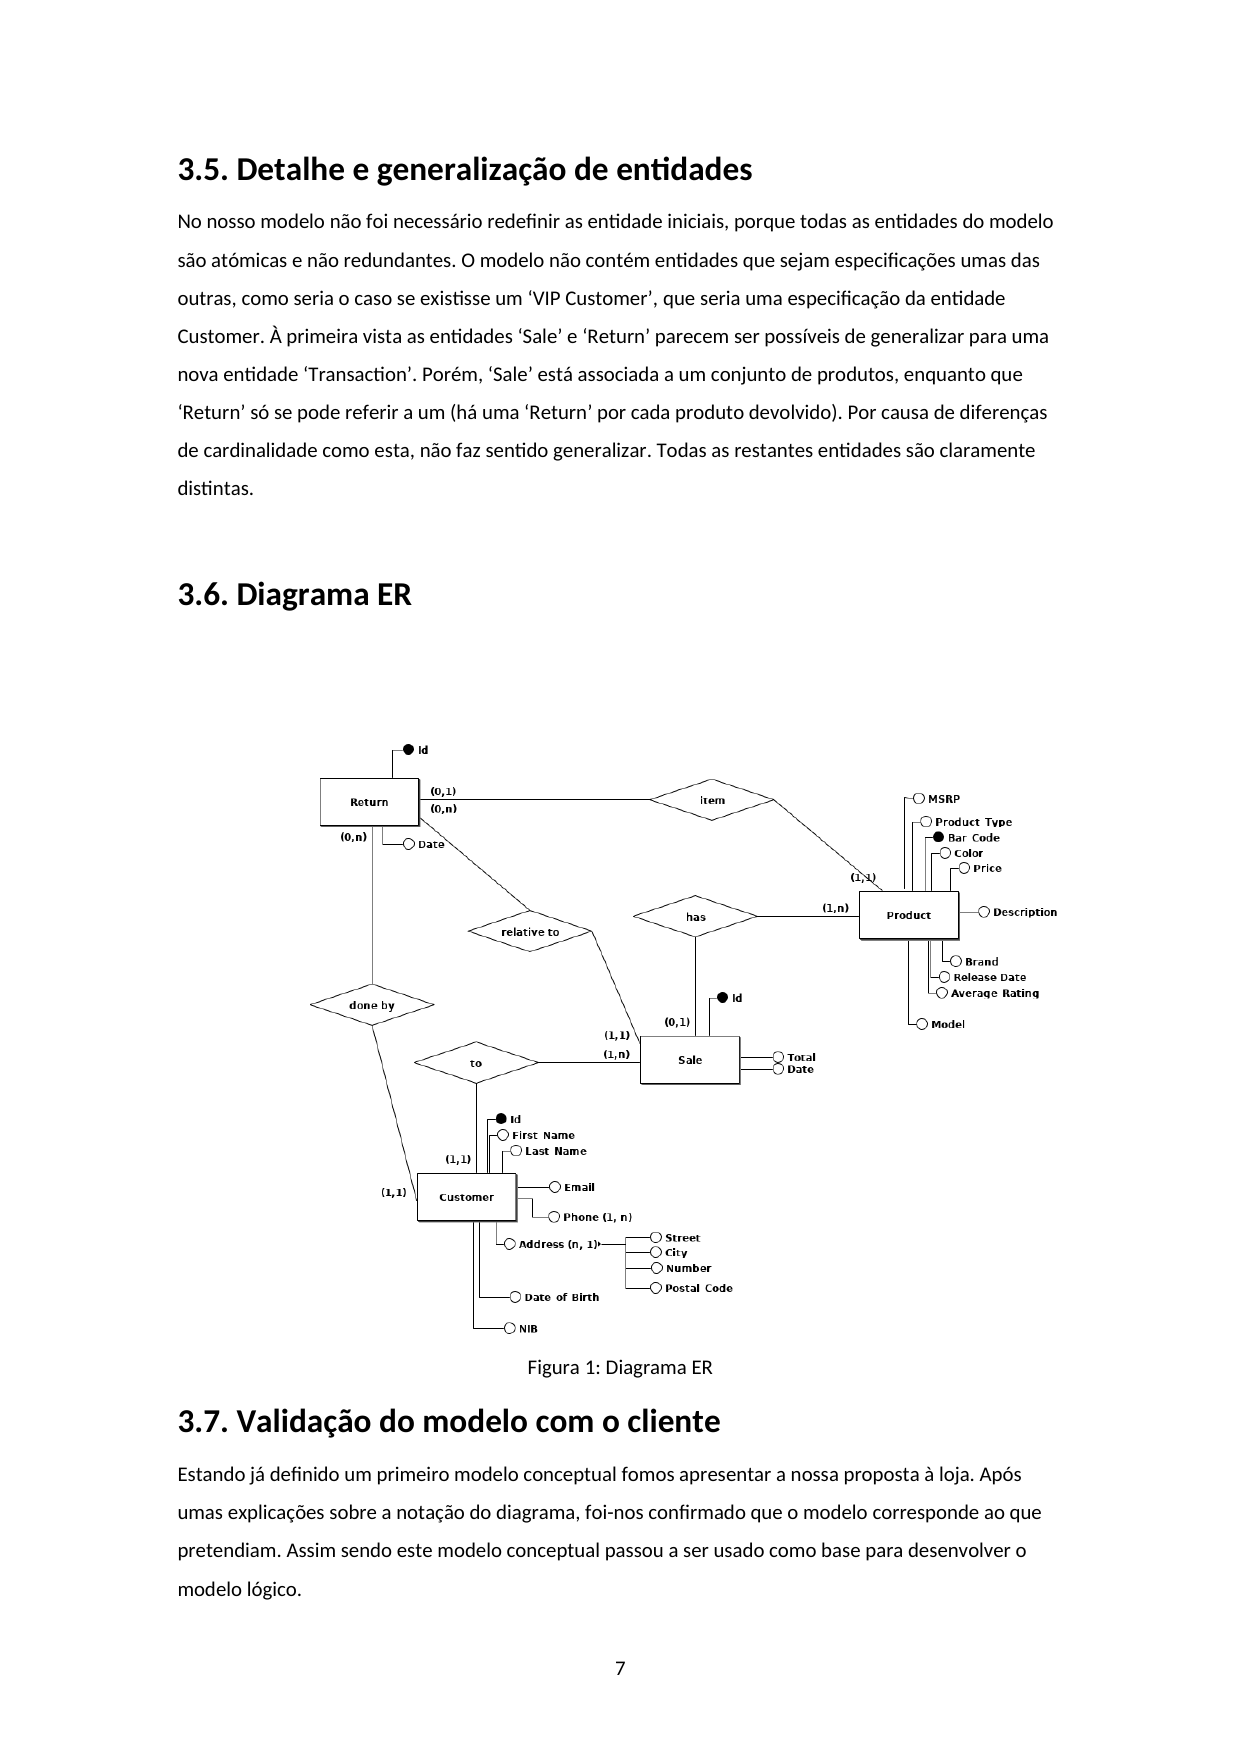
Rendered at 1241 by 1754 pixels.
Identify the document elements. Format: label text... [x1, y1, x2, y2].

text Estando já definido um primeiro modelo conceptual fomos apresentar a nossa proposta à loja. Após umas explicações sobre a notação do diagrama, foi-nos confirmado que o modelo corresponde ao que pretendiam. Assim sendo este modelo conceptual passou a ser usado como base para desenvolver o modelo lógico. [177, 1461, 1063, 1601]
subtitle 3.5. Detalhe e generalização de entidades [177, 148, 1063, 188]
text Figura 1: Diagrama ER [177, 1337, 1063, 1380]
picture [177, 684, 1063, 1337]
subtitle [177, 672, 1063, 684]
text No nosso modelo não foi necessário redefinir as entidade iniciais, porque todas as entidades do modelo são atómicas e não redundantes. O modelo não contém entidades que sejam especificações umas das outras, como seria o caso se existisse um ‘VIP Customer’, que seria uma especificação da entidade Customer. À primeira vista as entidades ‘Sale’ e ‘Return’ parecem ser possíveis de generalizar para uma nova entidade ‘Transaction’. Porém, ‘Sale’ está associada a um conjunto de produtos, enquanto que ‘Return’ só se pode referir a um (há uma ‘Return’ por cada produto devolvido). Por causa de diferenças de cardinalidade como esta, não faz sentido generalizar. Todas as restantes entidades são claramente distintas. [177, 209, 1063, 501]
subtitle 3.6. Diagrama ER [177, 573, 1063, 613]
subtitle 3.7. Validação do modelo com o cliente [177, 1380, 1063, 1441]
